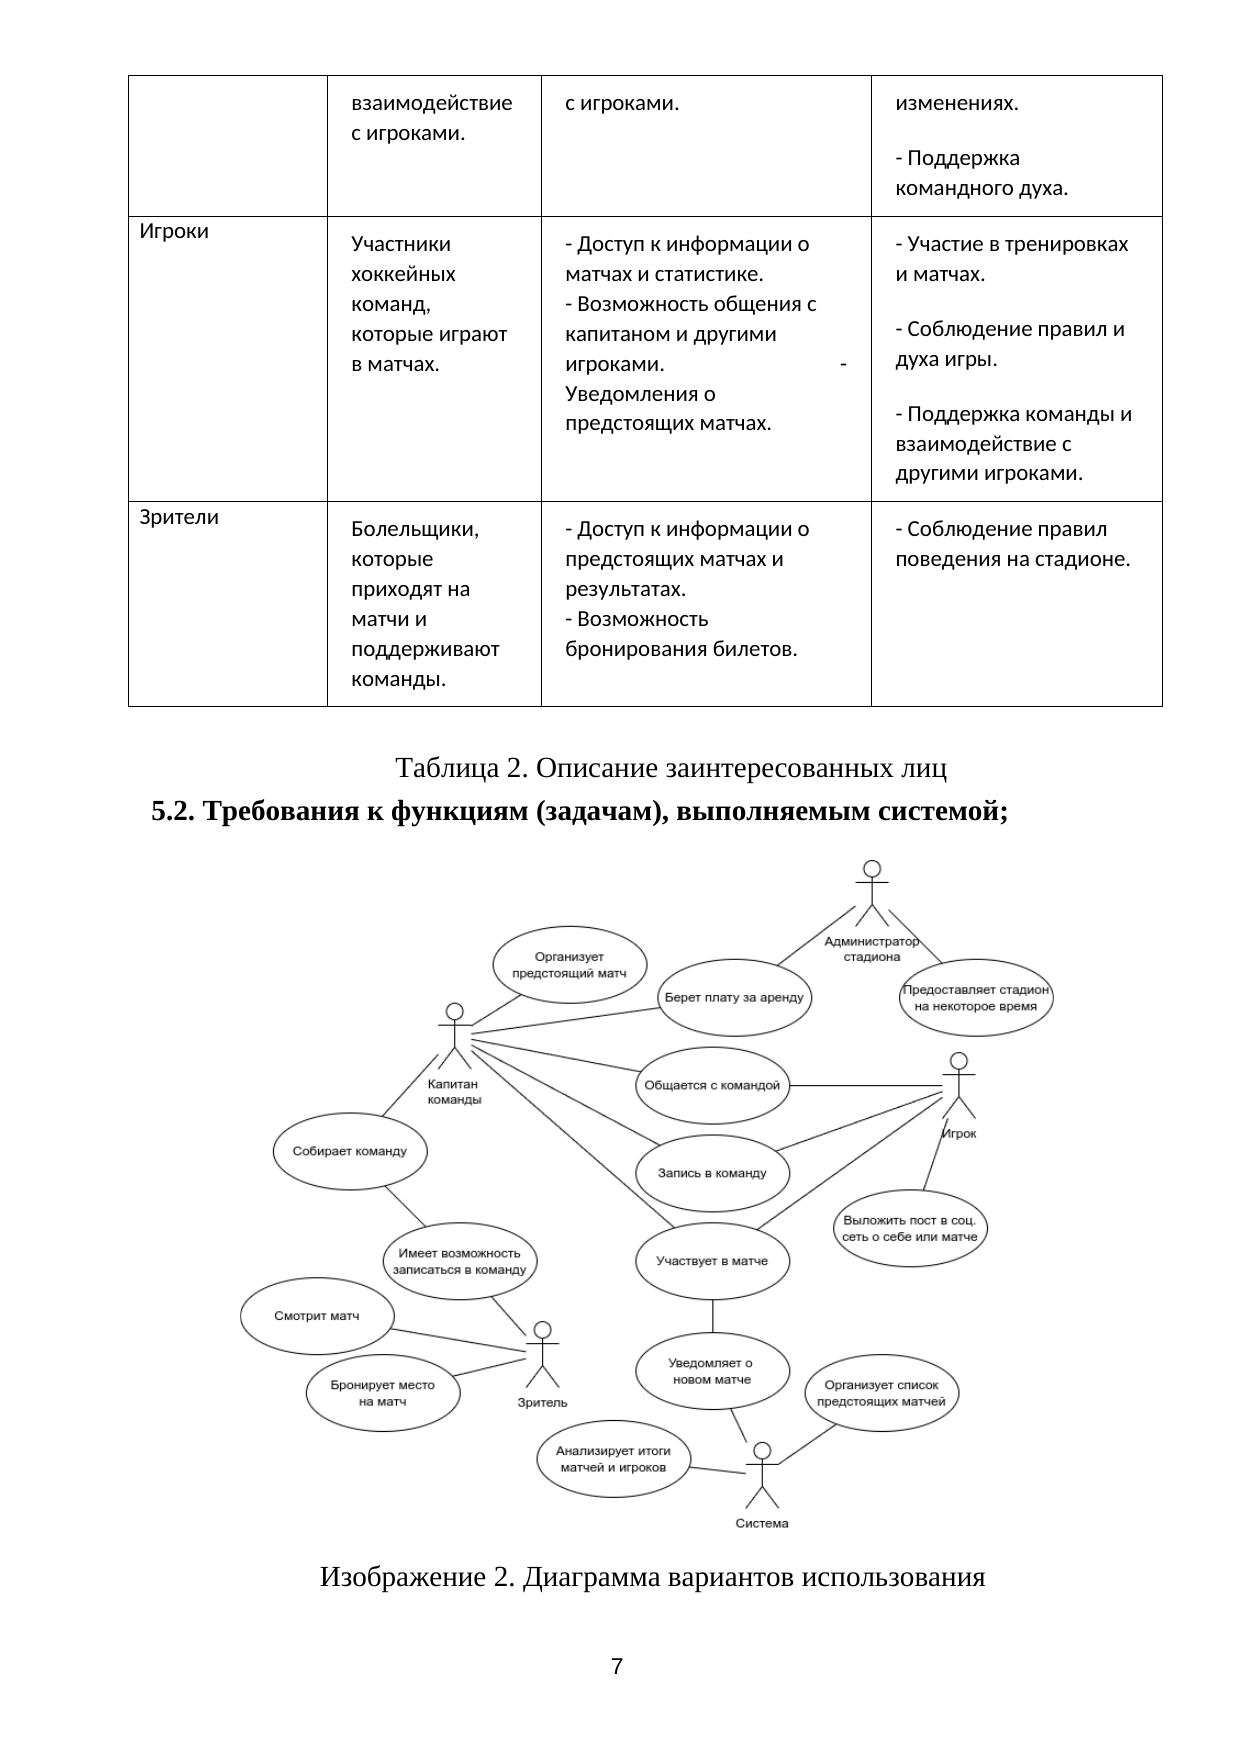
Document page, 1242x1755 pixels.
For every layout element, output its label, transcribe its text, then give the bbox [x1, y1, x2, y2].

table_cell - Участие в тренировках и матчах. - Соблюдение правил и духа игры. - Поддержка команды и взаимодействие с другими игроками. [872, 217, 1162, 501]
text Изображение 2. Диаграмма вариантов использования [139, 1559, 1173, 1592]
table_cell с игроками. [542, 76, 871, 216]
table_cell - Соблюдение правил поведения на стадионе. [872, 502, 1162, 706]
text Таблица 2. Описание заинтересованных лиц [175, 750, 1167, 784]
table_cell Зрители [129, 502, 327, 706]
table_cell - Доступ к информации о предстоящих матчах и результатах. - Возможность бронирования билетов. [542, 502, 871, 706]
table_cell взаимодействие с игроками. [328, 76, 541, 216]
table_cell Игроки [129, 217, 327, 501]
table_cell [129, 76, 327, 216]
table_cell Участники хоккейных команд, которые играют в матчах. [328, 217, 541, 501]
table_cell Болельщики, которые приходят на матчи и поддерживают команды. [328, 502, 541, 706]
picture [240, 860, 1054, 1532]
table_cell - Доступ к информации о матчах и статистике. - Возможность общения с капитаном и другими игроками. - Уведомления о предстоящих матчах. [542, 217, 871, 501]
table_cell изменениях. - Поддержка командного духа. [872, 76, 1162, 216]
text 5.2. Требования к функциям (задачам), выполняемым системой; [139, 793, 1016, 827]
